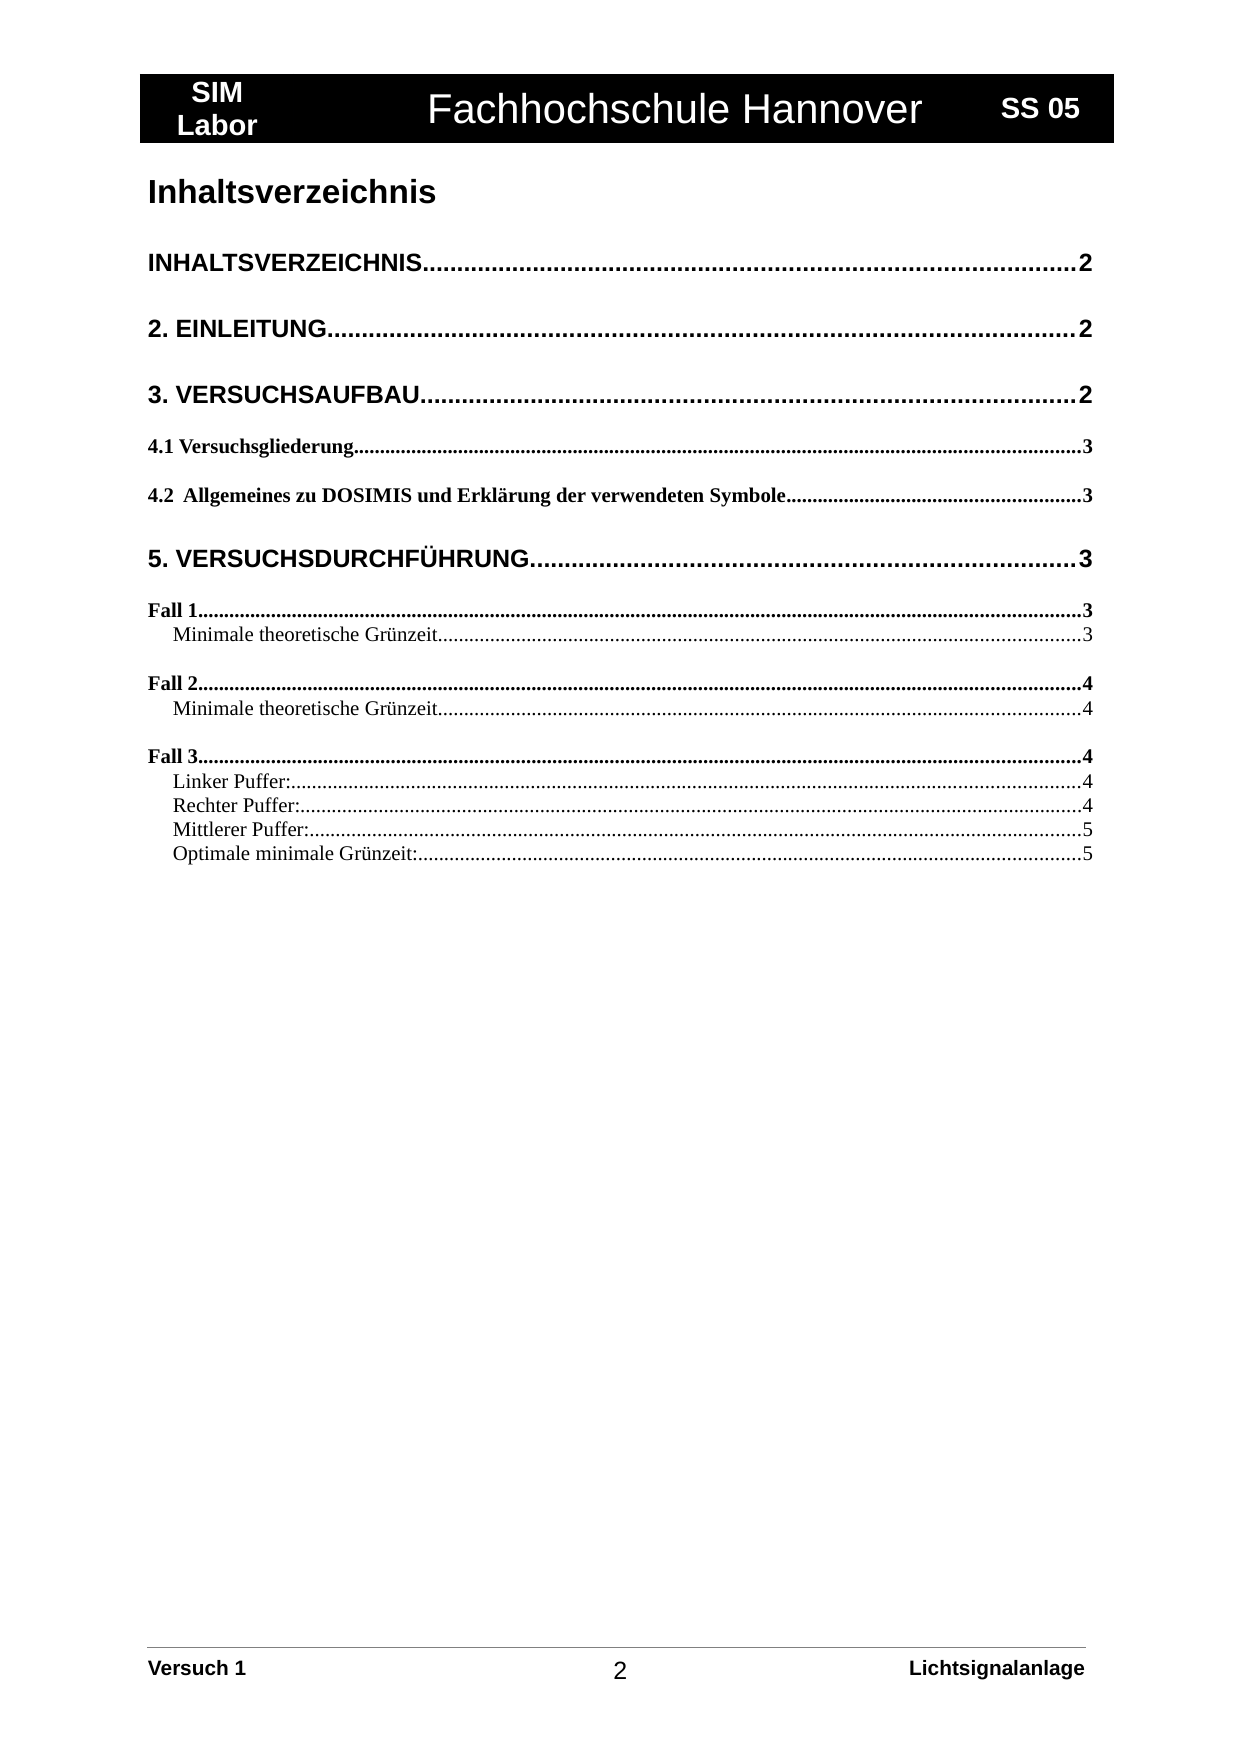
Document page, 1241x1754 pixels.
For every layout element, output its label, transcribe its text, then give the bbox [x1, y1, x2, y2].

subtitle Inhaltsverzeichnis [148, 172, 1093, 210]
text 4.1 Versuchsgliederung. 3 [148, 434, 1093, 458]
text 3. Versuchsaufbau. 2 [148, 380, 1093, 409]
text Fall 2. 4 [148, 671, 1093, 695]
text Inhaltsverzeichnis 2 [148, 248, 1093, 276]
text Fall 3. 4 [148, 744, 1093, 768]
text Mittlerer Puffer: 5 [173, 817, 1093, 841]
text Minimale theoretische Grünzeit 3 [173, 622, 1093, 646]
text Rechter Puffer: 4 [173, 793, 1093, 817]
text 2. Einleitung. 2 [148, 314, 1093, 343]
text Linker Puffer: 4 [173, 768, 1093, 793]
text Fall 1. 3 [148, 598, 1093, 622]
text 5. Versuchsdurchführung. 3 [148, 544, 1093, 573]
text 4.2 Allgemeines zu DOSIMIS und Erklärung der verwendeten Symbole 3 [148, 483, 1093, 507]
text Minimale theoretische Grünzeit 4 [173, 695, 1093, 719]
text Optimale minimale Grünzeit: 5 [173, 841, 1093, 865]
